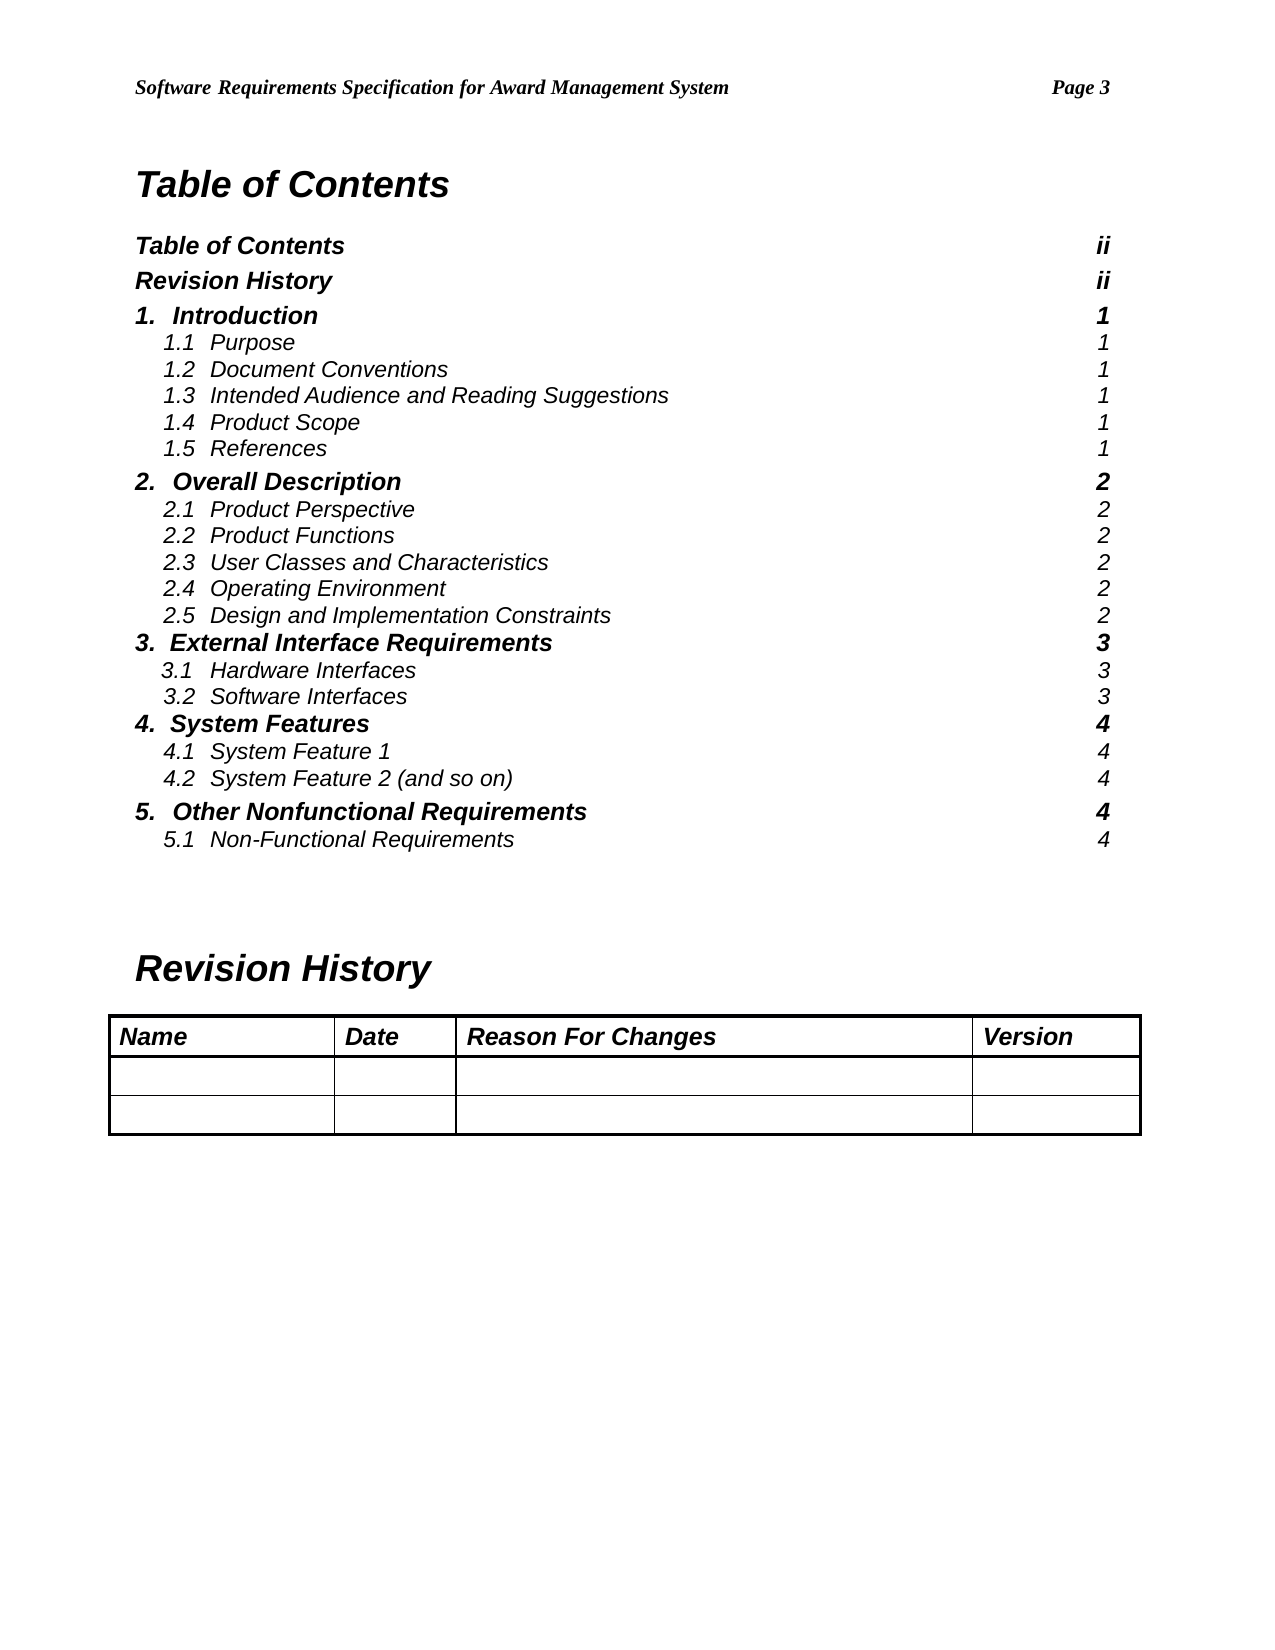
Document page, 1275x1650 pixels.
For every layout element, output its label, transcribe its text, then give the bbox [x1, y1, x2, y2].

text 1.5 References 1 [163, 435, 1140, 461]
text Revision History ii [135, 266, 1140, 294]
text 5. Other Nonfunctional Requirements 4 [135, 797, 1140, 826]
text 5.1 Non-Functional Requirements 4 [163, 826, 1140, 852]
text 3. External Interface Requirements 3 [135, 628, 1140, 657]
text 1. Introduction 1 [135, 301, 1140, 329]
table_cell [111, 1096, 334, 1133]
text 4.2 System Feature 2 (and so on) 4 [163, 764, 1140, 791]
text Table of Contents ii [135, 231, 1140, 259]
text 2.5 Design and Implementation Constraints 2 [163, 602, 1140, 628]
table_header Version [973, 1018, 1139, 1054]
text 4. System Features 4 [135, 709, 1140, 738]
text 2.3 User Classes and Characteristics 2 [163, 549, 1140, 575]
text 1.1 Purpose 1 [163, 329, 1140, 356]
text 2. Overall Description 2 [135, 467, 1140, 496]
text Table of Contents [135, 162, 1140, 206]
text 1.4 Product Scope 1 [163, 408, 1140, 435]
table_cell [111, 1058, 334, 1095]
text 2.2 Product Functions 2 [163, 522, 1140, 549]
text 1.3 Intended Audience and Reading Suggestions 1 [163, 382, 1140, 408]
table_header Name [111, 1018, 334, 1054]
table_cell [335, 1096, 455, 1133]
text 2.4 Operating Environment 2 [163, 575, 1140, 602]
table_cell [457, 1096, 972, 1133]
table_cell [457, 1058, 972, 1095]
table_header Date [335, 1018, 455, 1054]
text 3.1 Hardware Interfaces 3 [135, 657, 1140, 683]
table_header Reason For Changes [457, 1018, 972, 1054]
text 3.2 Software Interfaces 3 [163, 683, 1140, 709]
text 4.1 System Feature 1 4 [163, 738, 1140, 764]
table_cell [335, 1058, 455, 1095]
text Revision History [135, 946, 1140, 989]
text 2.1 Product Perspective 2 [163, 496, 1140, 522]
table_cell [973, 1096, 1139, 1133]
table_cell [973, 1058, 1139, 1095]
text 1.2 Document Conventions 1 [163, 356, 1140, 382]
